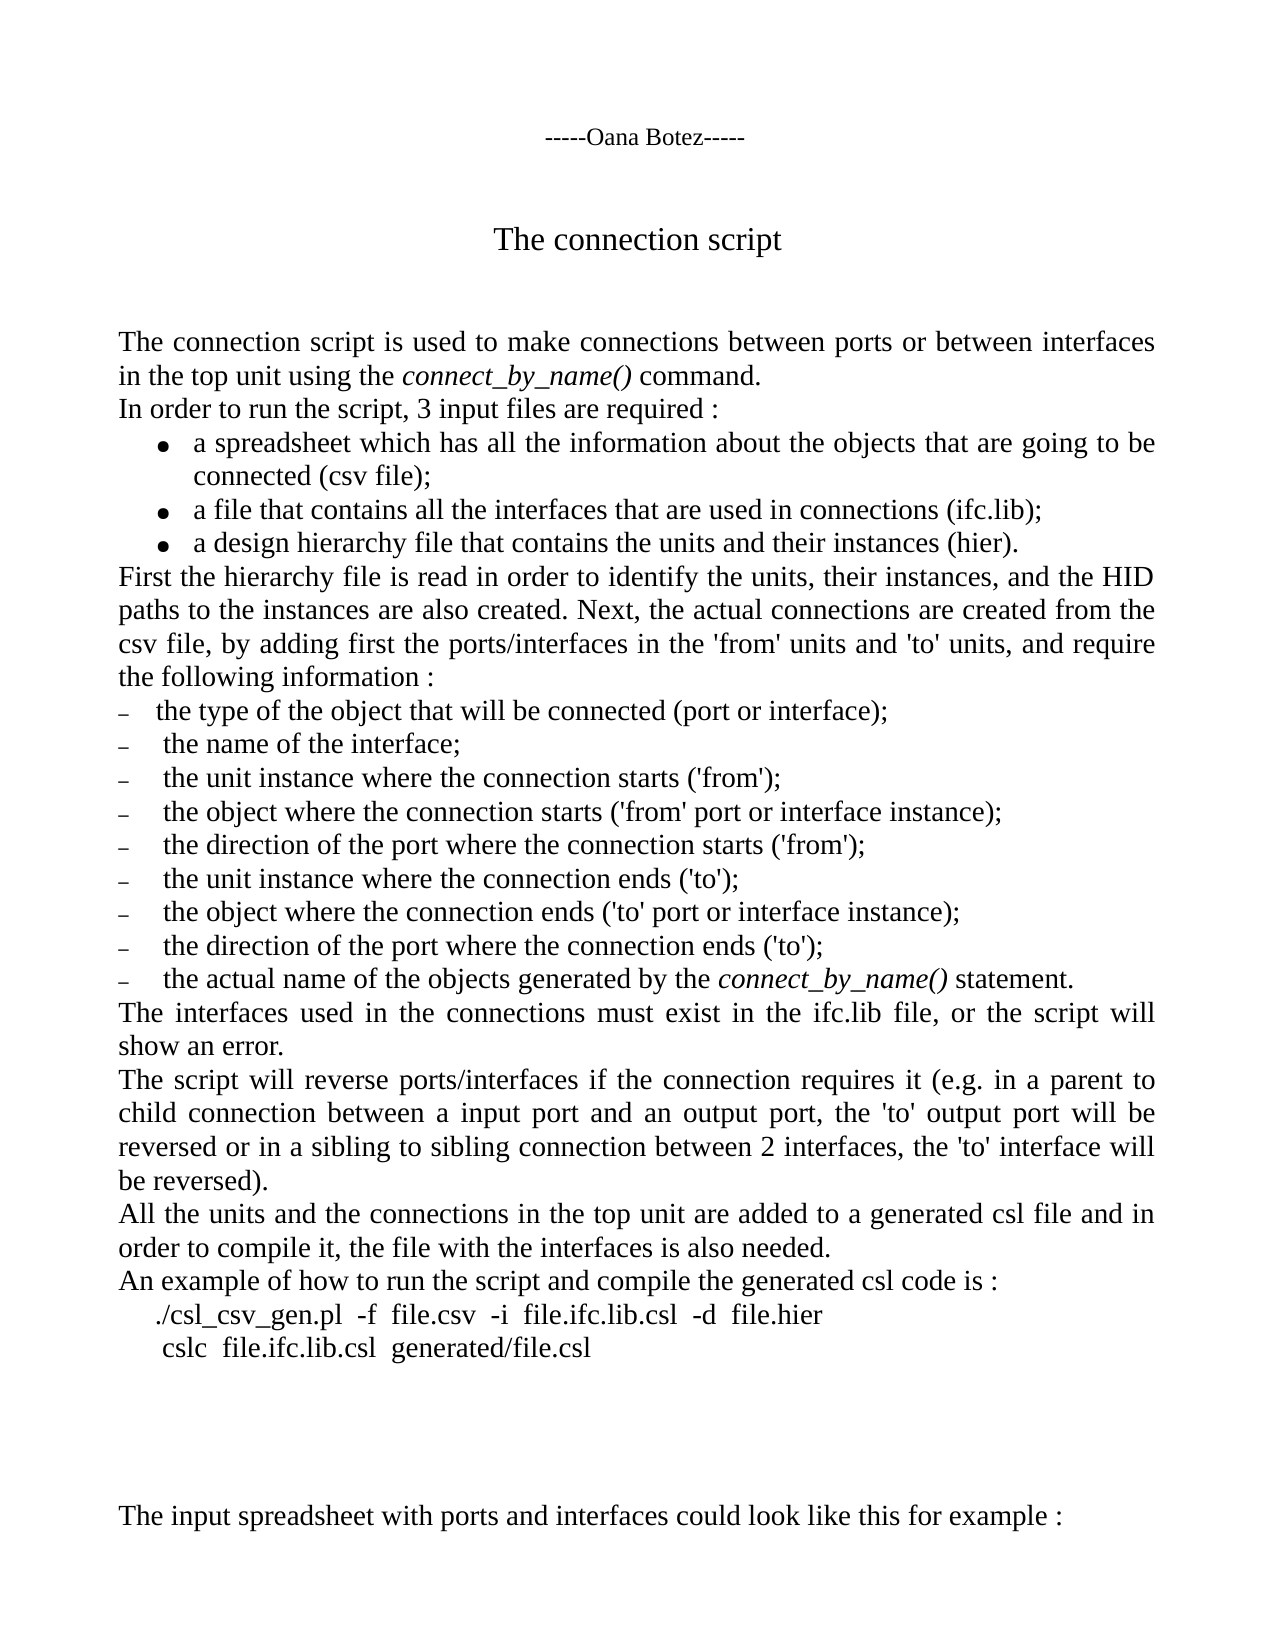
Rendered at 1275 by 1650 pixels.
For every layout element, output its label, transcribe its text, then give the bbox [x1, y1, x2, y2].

list the unit instance where the connection starts ('from'); [118, 760, 1157, 794]
text The script will reverse ports/interfaces if the connection requires it (e.g. in a parent to child connection between a input port and an output port, the 'to' output port will be reversed or in a sibling to sibling connection between 2 interfaces, the 'to' interface will be reversed). [118, 1062, 1157, 1196]
text ./csl_csv_gen.pl -f file.csv -i file.ifc.lib.csl -d file.hier [118, 1297, 1157, 1330]
list the name of the interface; [118, 727, 1157, 760]
list the actual name of the objects generated by the connect_by_name() statement. [118, 961, 1157, 995]
list a design hierarchy file that contains the units and their instances (hier). [156, 525, 1157, 559]
list the object where the connection ends ('to' port or interface instance); [118, 894, 1157, 928]
text The connection script [118, 219, 1157, 257]
text -----Oana Botez----- [118, 118, 1157, 152]
text In order to run the script, 3 input files are required : [118, 391, 1157, 425]
list a file that contains all the interfaces that are used in connections (ifc.lib); [156, 492, 1157, 525]
list a spreadsheet which has all the information about the objects that are going to be connected (csv file); [156, 425, 1157, 492]
list the type of the object that will be connected (port or interface); [118, 693, 1157, 727]
text The interfaces used in the connections must exist in the ifc.lib file, or the script will show an error. [118, 995, 1157, 1062]
list the object where the connection starts ('from' port or interface instance); [118, 794, 1157, 827]
text cslc file.ifc.lib.csl generated/file.csl [118, 1330, 1157, 1364]
text The connection script is used to make connections between ports or between interfaces in the top unit using the connect_by_name() command. [118, 324, 1157, 391]
text First the hierarchy file is read in order to identify the units, their instances, and the HID paths to the instances are also created. Next, the actual connections are created from the csv file, by adding first the ports/interfaces in the 'from' units and 'to' units, and require the following information : [118, 559, 1157, 693]
text The input spreadsheet with ports and interfaces could look like this for example : [118, 1498, 1157, 1532]
text All the units and the connections in the top unit are added to a generated csl file and in order to compile it, the file with the interfaces is also needed. [118, 1196, 1157, 1263]
text An example of how to run the script and compile the generated csl code is : [118, 1263, 1157, 1297]
list the direction of the port where the connection ends ('to'); [118, 928, 1157, 961]
list the direction of the port where the connection starts ('from'); [118, 827, 1157, 861]
list the unit instance where the connection ends ('to'); [118, 861, 1157, 894]
